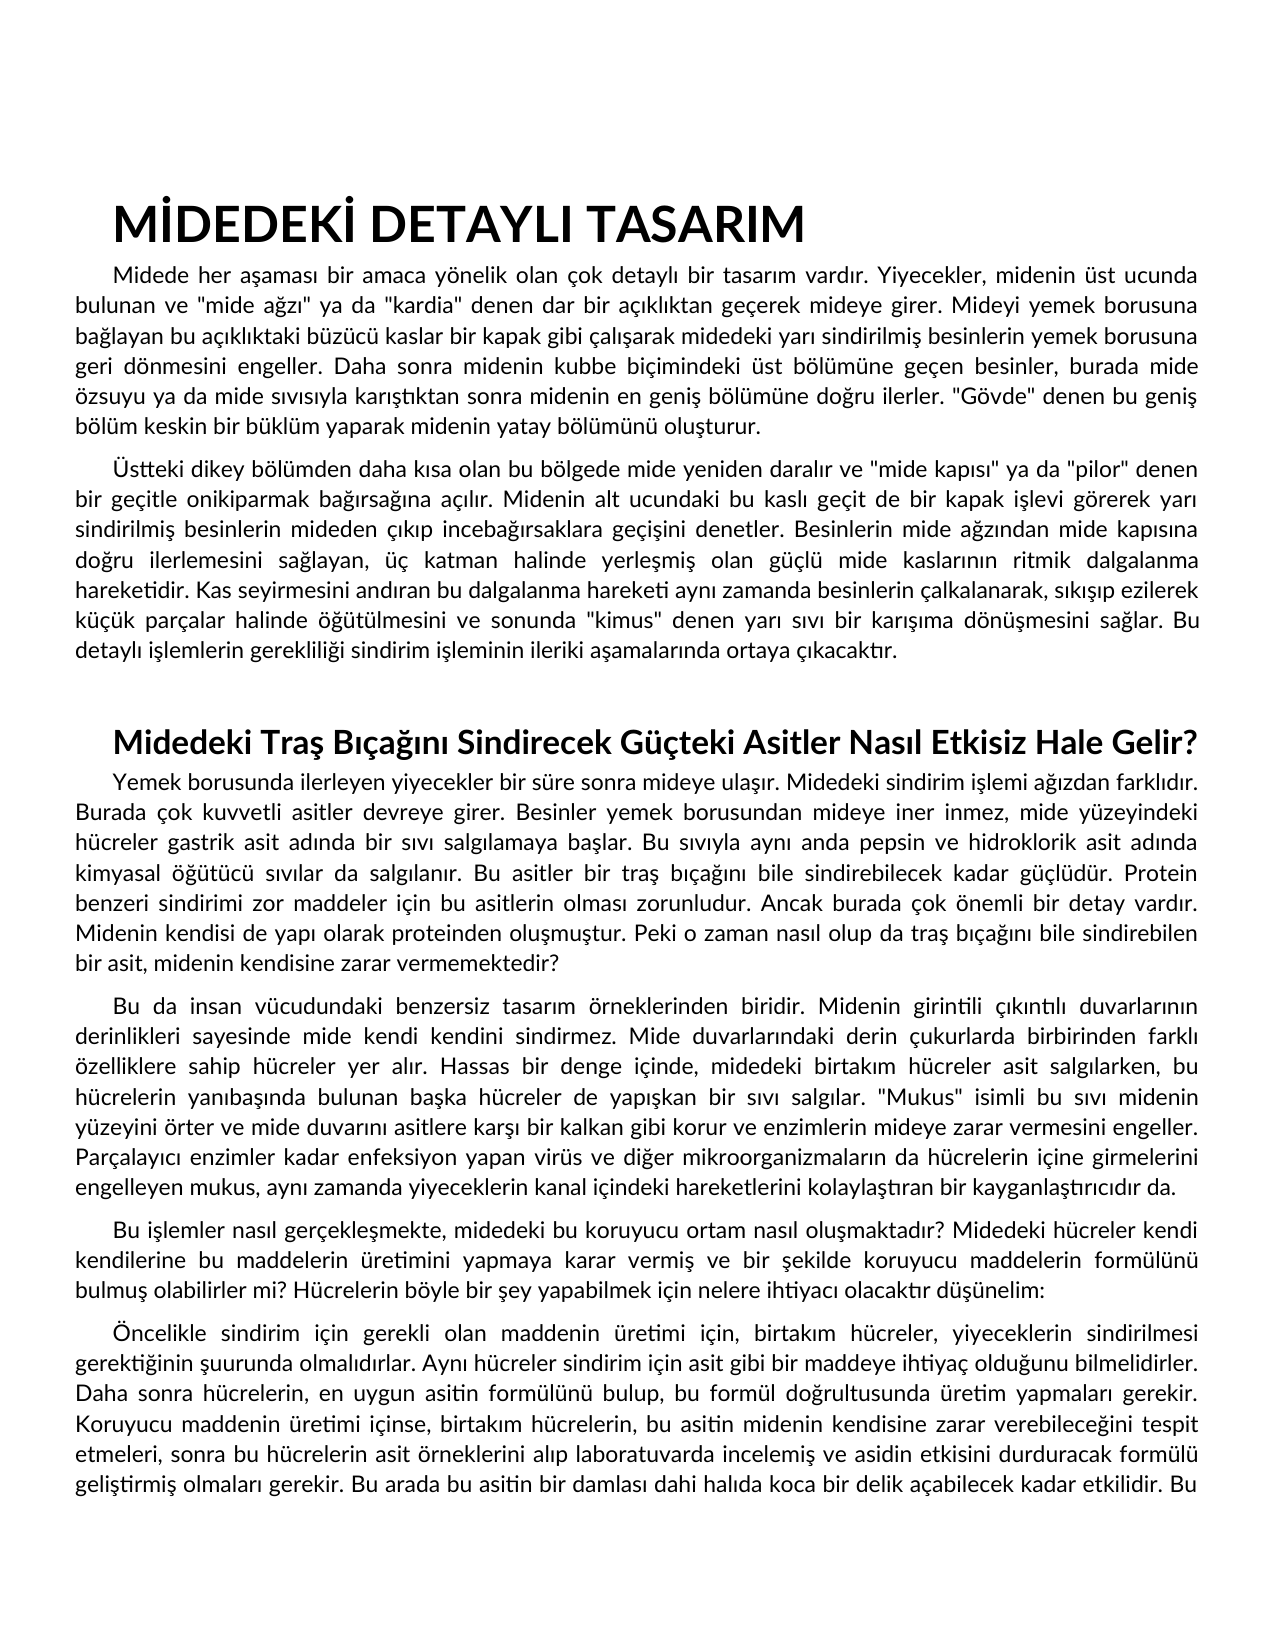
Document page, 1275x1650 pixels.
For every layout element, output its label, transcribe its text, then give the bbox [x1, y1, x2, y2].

text Bu da insan vücudundaki benzersiz tasarım örneklerinden biridir. Midenin girintili çıkıntılı duvarlarının derinlikleri sayesinde mide kendi kendini sindirmez. Mide duvarlarındaki derin çukurlarda birbirinden farklı özelliklere sahip hücreler yer alır. Hassas bir denge içinde, midedeki birtakım hücreler asit salgılarken, bu hücrelerin yanıbaşında bulunan başka hücreler de yapışkan bir sıvı salgılar. "Mukus" isimli bu sıvı midenin yüzeyini örter ve mide duvarını asitlere karşı bir kalkan gibi korur ve enzimlerin mideye zarar vermesini engeller. Parçalayıcı enzimler kadar enfeksiyon yapan virüs ve diğer mikroorganizmaların da hücrelerin içine girmelerini engelleyen mukus, aynı zamanda yiyeceklerin kanal içindeki hareketlerini kolaylaştıran bir kayganlaştırıcıdır da. [75, 992, 1200, 1200]
text Yemek borusunda ilerleyen yiyecekler bir süre sonra mideye ulaşır. Midedeki sindirim işlemi ağızdan farklıdır. Burada çok kuvvetli asitler devreye girer. Besinler yemek borusundan mideye iner inmez, mide yüzeyindeki hücreler gastrik asit adında bir sıvı salgılamaya başlar. Bu sıvıyla aynı anda pepsin ve hidroklorik asit adında kimyasal öğütücü sıvılar da salgılanır. Bu asitler bir traş bıçağını bile sindirebilecek kadar güçlüdür. Protein benzeri sindirimi zor maddeler için bu asitlerin olması zorunludur. Ancak burada çok önemli bir detay vardır. Midenin kendisi de yapı olarak proteinden oluşmuştur. Peki o zaman nasıl olup da traş bıçağını bile sindirebilen bir asit, midenin kendisine zarar vermemektedir? [75, 768, 1200, 976]
text Midede her aşaması bir amaca yönelik olan çok detaylı bir tasarım vardır. Yiyecekler, midenin üst ucunda bulunan ve "mide ağzı" ya da "kardia" denen dar bir açıklıktan geçerek mideye girer. Mideyi yemek borusuna bağlayan bu açıklıktaki büzücü kaslar bir kapak gibi çalışarak midedeki yarı sindirilmiş besinlerin yemek borusuna geri dönmesini engeller. Daha sonra midenin kubbe biçimindeki üst bölümüne geçen besinler, burada mide özsuyu ya da mide sıvısıyla karıştıktan sonra midenin en geniş bölümüne doğru ilerler. "Gövde" denen bu geniş bölüm keskin bir büklüm yaparak midenin yatay bölümünü oluşturur. [75, 261, 1200, 439]
text Üstteki dikey bölümden daha kısa olan bu bölgede mide yeniden daralır ve "mide kapısı" ya da "pilor" denen bir geçitle onikiparmak bağırsağına açılır. Midenin alt ucundaki bu kaslı geçit de bir kapak işlevi görerek yarı sindirilmiş besinlerin mideden çıkıp incebağırsaklara geçişini denetler. Besinlerin mide ağzından mide kapısına doğru ilerlemesini sağlayan, üç katman halinde yerleşmiş olan güçlü mide kaslarının ritmik dalgalanma hareketidir. Kas seyirmesini andıran bu dalgalanma hareketi aynı zamanda besinlerin çalkalanarak, sıkışıp ezilerek küçük parçalar halinde öğütülmesini ve sonunda "kimus" denen yarı sıvı bir karışıma dönüşmesini sağlar. Bu detaylı işlemlerin gerekliliği sindirim işleminin ileriki aşamalarında ortaya çıkacaktır. [75, 455, 1200, 663]
text Öncelikle sindirim için gerekli olan maddenin üretimi için, birtakım hücreler, yiyeceklerin sindirilmesi gerektiğinin şuurunda olmalıdırlar. Aynı hücreler sindirim için asit gibi bir maddeye ihtiyaç olduğunu bilmelidirler. Daha sonra hücrelerin, en uygun asitin formülünü bulup, bu formül doğrultusunda üretim yapmaları gerekir. Koruyucu maddenin üretimi içinse, birtakım hücrelerin, bu asitin midenin kendisine zarar verebileceğini tespit etmeleri, sonra bu hücrelerin asit örneklerini alıp laboratuvarda incelemiş ve asidin etkisini durduracak formülü geliştirmiş olmaları gerekir. Bu arada bu asitin bir damlası dahi halıda koca bir delik açabilecek kadar etkilidir. Bu [75, 1319, 1200, 1497]
subtitle Midedeki Traş Bıçağını Sindirecek Güçteki Asitler Nasıl Etkisiz Hale Gelir? [112, 721, 1200, 761]
subtitle MİDEDEKİ DETAYLI TASARIM [112, 193, 1200, 253]
text Bu işlemler nasıl gerçekleşmekte, midedeki bu koruyucu ortam nasıl oluşmaktadır? Midedeki hücreler kendi kendilerine bu maddelerin üretimini yapmaya karar vermiş ve bir şekilde koruyucu maddelerin formülünü bulmuş olabilirler mi? Hücrelerin böyle bir şey yapabilmek için nelere ihtiyacı olacaktır düşünelim: [75, 1216, 1200, 1303]
